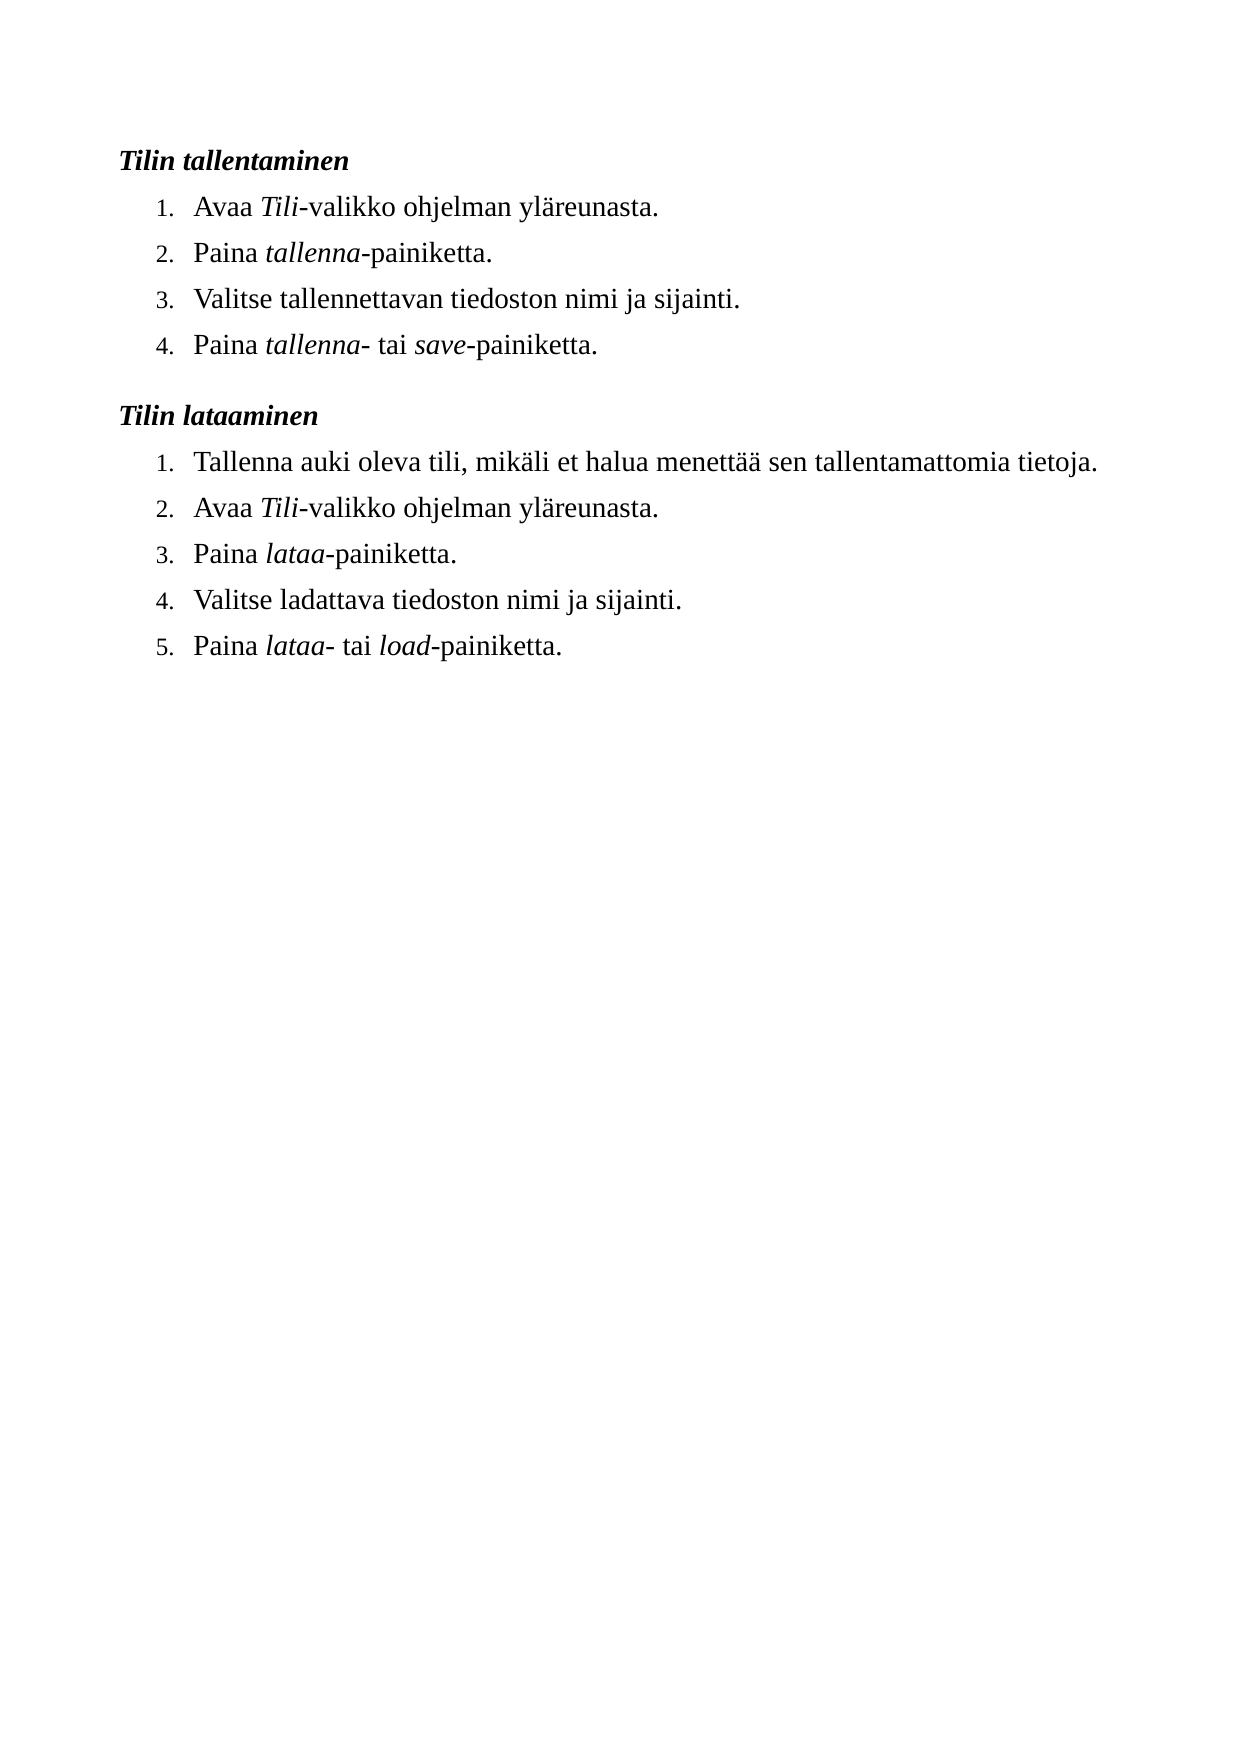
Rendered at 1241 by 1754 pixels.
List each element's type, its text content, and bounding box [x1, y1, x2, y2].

subtitle Tilin tallentaminen [118, 143, 1122, 177]
subtitle Tilin lataaminen [118, 398, 1122, 432]
list Paina tallenna-painiketta. [156, 235, 1122, 269]
list Paina lataa- tai load-painiketta. [156, 628, 1122, 662]
list Paina tallenna- tai save-painiketta. [156, 327, 1122, 361]
list Avaa Tili-valikko ohjelman yläreunasta. [156, 490, 1122, 524]
list Valitse tallennettavan tiedoston nimi ja sijainti. [156, 281, 1122, 315]
list Tallenna auki oleva tili, mikäli et halua menettää sen tallentamattomia tietoja. [156, 444, 1122, 478]
list Paina lataa-painiketta. [156, 536, 1122, 570]
list Avaa Tili-valikko ohjelman yläreunasta. [156, 189, 1122, 223]
list Valitse ladattava tiedoston nimi ja sijainti. [156, 582, 1122, 616]
